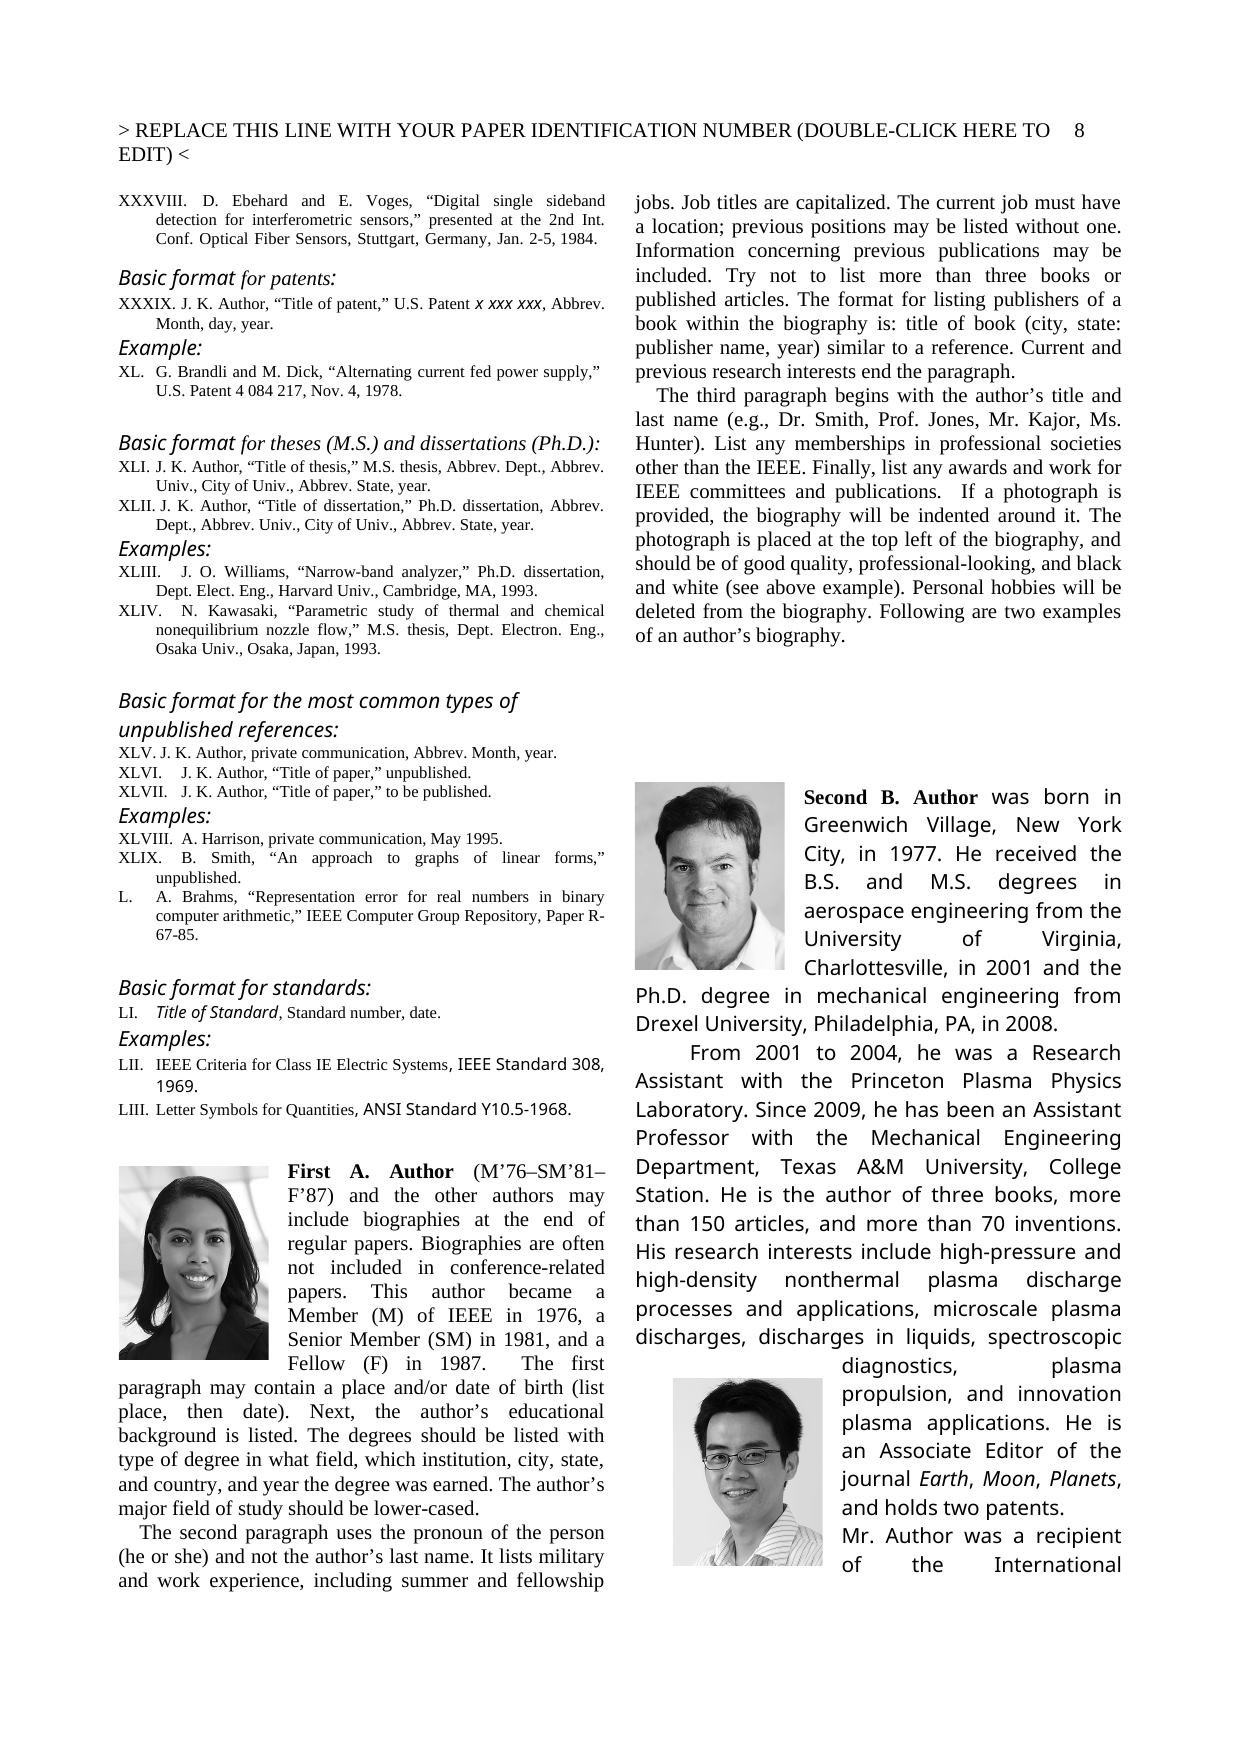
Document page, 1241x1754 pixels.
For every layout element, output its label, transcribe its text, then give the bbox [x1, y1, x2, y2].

list J. K. Author, “Title of paper,” unpublished. [118, 762, 605, 782]
text jobs. Job titles are capitalized. The current job must have a location; previous positions may be listed without one. Information concerning previous publications may be included. Try not to list more than three books or published articles. The format for listing publishers of a book within the biography is: title of book (city, state: publisher name, year) similar to a reference. Current and previous research interests end the paragraph. [635, 190, 1122, 383]
list A. Harrison, private communication, May 1995. [118, 829, 605, 848]
list J. K. Author, “Title of dissertation,” Ph.D. dissertation, Abbrev. Dept., Abbrev. Univ., City of Univ., Abbrev. State, year. [118, 495, 605, 534]
list A. Brahms, “Representation error for real numbers in binary computer arithmetic,” IEEE Computer Group Repository, Paper R-67-85. [118, 887, 605, 944]
text First A. Author (M’76–SM’81–F’87) and the other authors may include biographies at the end of regular papers. Biographies are often not included in conference-related papers. This author became a Member (M) of IEEE in 1976, a Senior Member (SM) in 1981, and a Fellow (F) in 1987. The first paragraph may contain a place and/or date of birth (list place, then date). Next, the author’s educational background is listed. The degrees should be listed with type of degree in what field, which institution, city, state, and country, and year the degree was earned. The author’s major field of study should be lower-cased. [118, 1159, 605, 1519]
text Basic format for patents: [118, 263, 605, 291]
picture [634, 782, 785, 970]
picture [672, 1378, 823, 1566]
list G. Brandli and M. Dick, “Alternating current fed power supply,” U.S. Patent 4 084 217, Nov. 4, 1978. [118, 362, 605, 400]
text The second paragraph uses the pronoun of the person (he or she) and not the author’s last name. It lists military and work experience, including summer and fellowship [118, 1519, 605, 1592]
text Examples: [118, 1024, 605, 1052]
text Mr. Author was a recipient of the International [635, 1521, 1122, 1578]
text Examples: [118, 534, 605, 562]
text Example: [118, 333, 607, 362]
list D. Ebehard and E. Voges, “Digital single sideband detection for interferometric sensors,” presented at the 2nd Int. Conf. Optical Fiber Sensors, Stuttgart, Germany, Jan. 2-5, 1984. [118, 190, 605, 248]
list J. O. Williams, “Narrow-band analyzer,” Ph.D. dissertation, Dept. Elect. Eng., Harvard Univ., Cambridge, MA, 1993. [118, 562, 605, 600]
text Basic format for theses (M.S.) and dissertations (Ph.D.): [118, 400, 605, 457]
list Letter Symbols for Quantities, ANSI Standard Y10.5-1968. [118, 1098, 605, 1120]
list J. K. Author, “Title of paper,” to be published. [118, 782, 605, 801]
list Title of Standard, Standard number, date. [118, 1001, 605, 1024]
text Basic format for standards: [118, 973, 605, 1001]
list J. K. Author, private communication, Abbrev. Month, year. [118, 743, 605, 762]
list N. Kawasaki, “Parametric study of thermal and chemical nonequilibrium nozzle flow,” M.S. thesis, Dept. Electron. Eng., Osaka Univ., Osaka, Japan, 1993. [118, 600, 605, 658]
text From 2001 to 2004, he was a Research Assistant with the Princeton Plasma Physics Laboratory. Since 2009, he has been an Assistant Professor with the Mechanical Engineering Department, Texas A&M University, College Station. He is the author of three books, more than 150 articles, and more than 70 inventions. His research interests include high-pressure and high-density nonthermal plasma discharge processes and applications, microscale plasma discharges, discharges in liquids, spectroscopic diagnostics, plasma propulsion, and innovation plasma applications. He is an Associate Editor of the journal Earth, Moon, Planets, and holds two patents. [635, 1038, 1122, 1521]
text Examples: [118, 801, 605, 829]
list B. Smith, “An approach to graphs of linear forms,” unpublished. [118, 848, 605, 887]
list J. K. Author, “Title of patent,” U.S. Patent x xxx xxx, Abbrev. Month, day, year. [118, 291, 605, 333]
text Basic format for the most common types of unpublished references: [118, 658, 605, 743]
picture [118, 1166, 269, 1360]
list IEEE Criteria for Class IE Electric Systems, IEEE Standard 308, 1969. [118, 1052, 605, 1098]
text Second B. Author was born in Greenwich Village, New York City, in 1977. He received the B.S. and M.S. degrees in aerospace engineering from the University of Virginia, Charlottesville, in 2001 and the Ph.D. degree in mechanical engineering from Drexel University, Philadelphia, PA, in 2008. [635, 782, 1122, 1038]
text The third paragraph begins with the author’s title and last name (e.g., Dr. Smith, Prof. Jones, Mr. Kajor, Ms. Hunter). List any memberships in professional societies other than the IEEE. Finally, list any awards and work for IEEE committees and publications. If a photograph is provided, the biography will be indented around it. The photograph is placed at the top left of the biography, and should be of good quality, professional-looking, and black and white (see above example). Personal hobbies will be deleted from the biography. Following are two examples of an author’s biography. [635, 383, 1122, 647]
list J. K. Author, “Title of thesis,” M.S. thesis, Abbrev. Dept., Abbrev. Univ., City of Univ., Abbrev. State, year. [118, 457, 605, 495]
